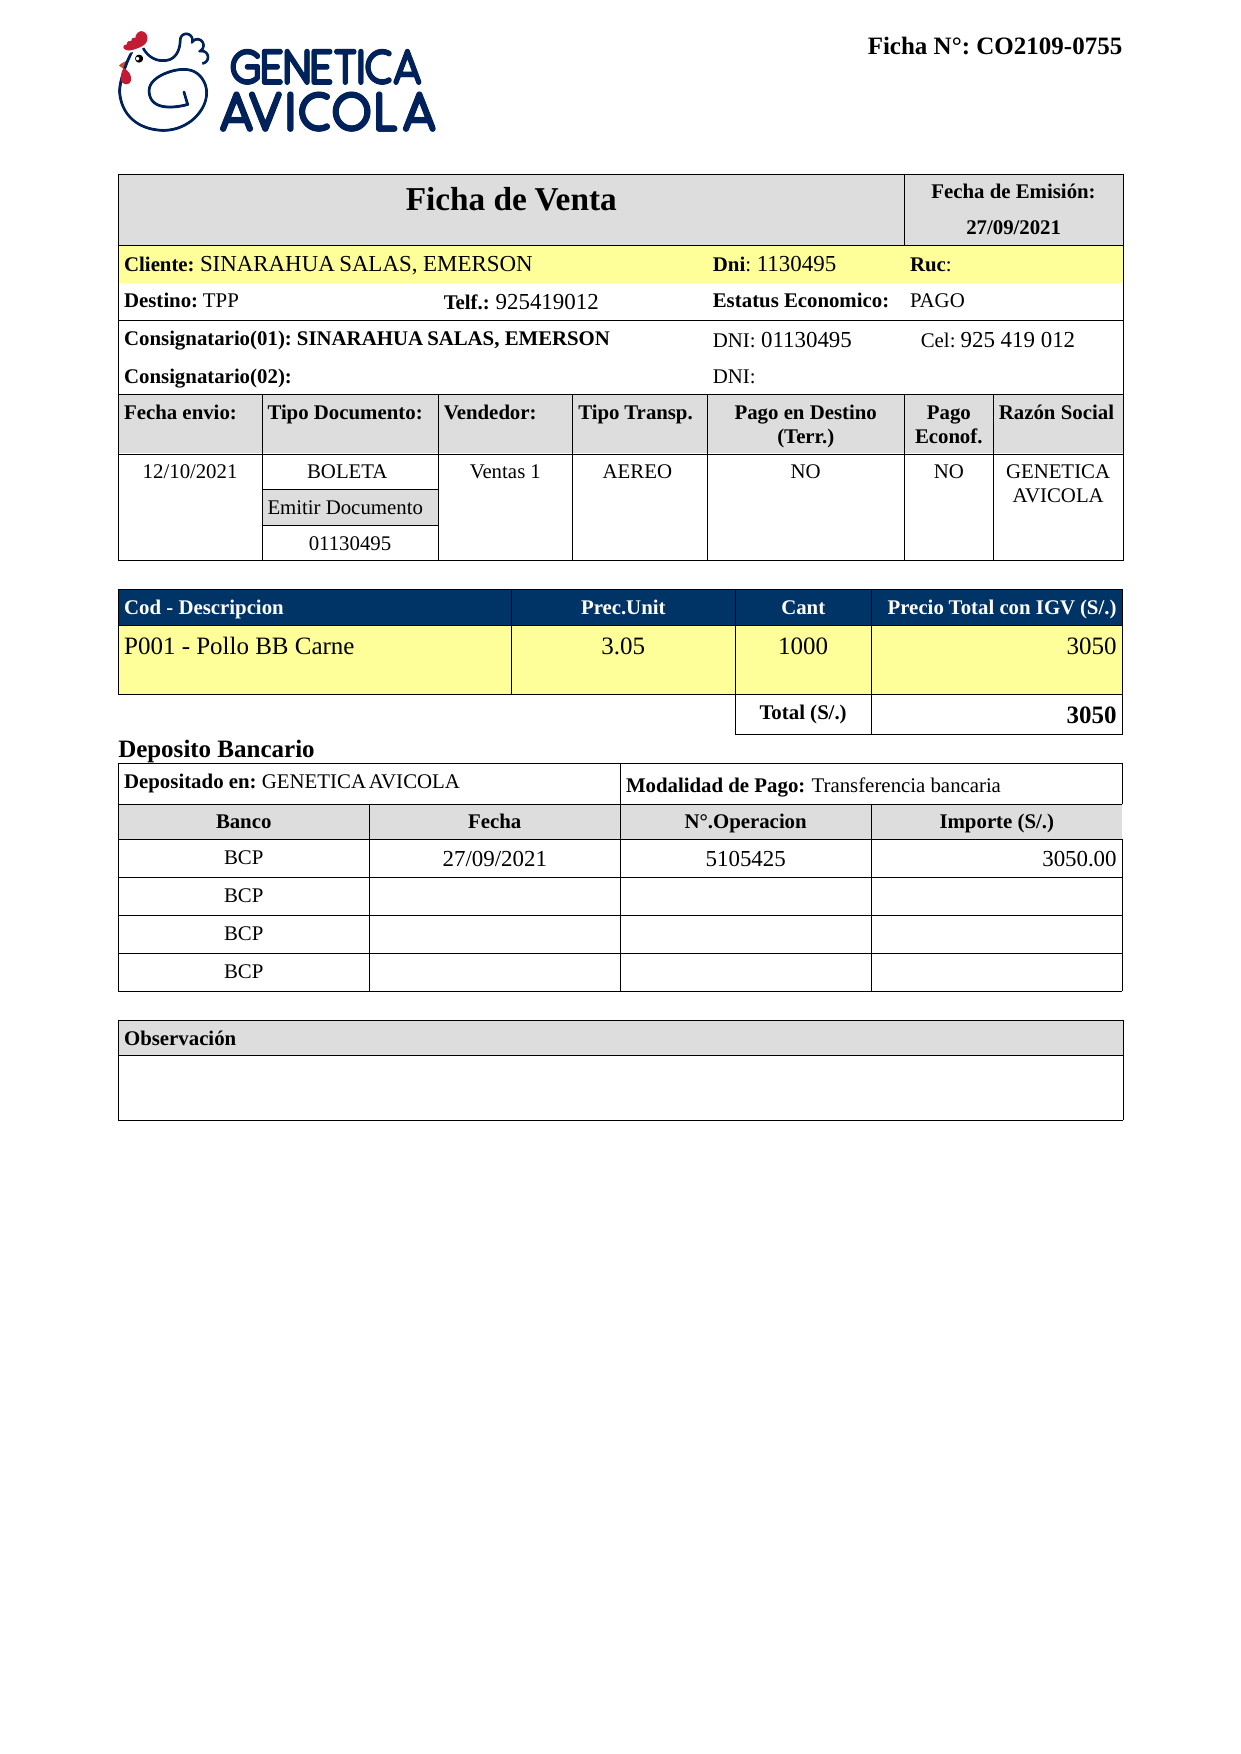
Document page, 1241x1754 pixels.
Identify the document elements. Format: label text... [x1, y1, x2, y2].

table_cell BCP [119, 954, 369, 991]
table_cell [118, 695, 511, 734]
table_cell DNI: 01130495 [707, 321, 915, 358]
table_cell Estatus Economico: [707, 283, 904, 320]
table_cell NO [708, 455, 904, 560]
table_cell NO [905, 455, 993, 560]
table_cell 3050 [872, 695, 1122, 734]
table_cell 27/09/2021 [370, 840, 620, 877]
table_cell BCP [119, 916, 369, 953]
table_cell GENETICA AVICOLA [994, 455, 1123, 560]
table_cell [119, 1056, 1123, 1119]
table_cell Cliente: SINARAHUA SALAS, EMERSON [119, 246, 707, 283]
table_cell 1000 [736, 626, 871, 694]
picture [118, 31, 436, 132]
table_cell Tipo Transp. [573, 395, 707, 453]
table_cell 12/10/2021 [119, 455, 262, 560]
table_cell [872, 878, 1122, 915]
table_cell 3050 [872, 626, 1122, 694]
table_cell Consignatario(02): [119, 358, 707, 394]
table_cell Fecha [370, 805, 620, 839]
table_cell Emitir Documento [263, 490, 438, 525]
table_cell 01130495 [263, 526, 438, 560]
table_cell [621, 878, 871, 915]
table_header Ficha de Venta [119, 175, 904, 245]
table_cell DNI: [707, 358, 1123, 394]
table_header Depositado en: GENETICA AVICOLA [119, 764, 620, 803]
table_header Cant [736, 590, 871, 625]
table_cell Total (S/.) [736, 695, 871, 734]
table_cell [370, 916, 620, 953]
table_cell Ruc: [904, 246, 1123, 283]
table_cell 5105425 [621, 840, 871, 877]
table_cell 3050.00 [872, 840, 1122, 877]
table_cell Banco [119, 805, 369, 839]
table_cell [621, 954, 871, 991]
table_header Precio Total con IGV (S/.) [872, 590, 1122, 625]
table_cell Ventas 1 [439, 455, 572, 560]
table_cell [872, 954, 1122, 991]
table_cell PAGO [904, 283, 1123, 320]
table_header Modalidad de Pago: Transferencia bancaria [621, 764, 1122, 803]
table_cell 27/09/2021 [905, 209, 1123, 245]
table_cell Consignatario(01): SINARAHUA SALAS, EMERSON [119, 321, 707, 358]
table_cell BCP [119, 840, 369, 877]
table_cell Importe (S/.) [872, 805, 1122, 839]
table_cell Telf.: 925419012 [438, 283, 707, 320]
table_cell [370, 878, 620, 915]
table_cell N°.Operacion [621, 805, 871, 839]
table_header Observación [119, 1021, 1123, 1055]
table_cell BOLETA [263, 455, 438, 489]
table_cell BCP [119, 878, 369, 915]
table_cell [370, 954, 620, 991]
table_cell Fecha envio: [119, 395, 262, 453]
table_cell Destino: TPP [119, 283, 438, 320]
table_cell Dni: 1130495 [707, 246, 904, 283]
table_header Cod - Descripcion [119, 590, 511, 625]
table_cell [621, 916, 871, 953]
table_cell P001 - Pollo BB Carne [119, 626, 511, 694]
table_cell AEREO [573, 455, 707, 560]
table_cell [511, 695, 735, 734]
table_cell Vendedor: [439, 395, 572, 453]
table_header Prec.Unit [512, 590, 735, 625]
table_cell Razón Social [994, 395, 1123, 453]
text Deposito Bancario [118, 734, 1122, 763]
table_header Fecha de Emisión: [905, 175, 1123, 209]
table_cell Pago en Destino (Terr.) [708, 395, 904, 453]
table_cell [872, 916, 1122, 953]
table_cell Cel: 925 419 012 [915, 321, 1123, 358]
table_cell Tipo Documento: [263, 395, 438, 453]
table_cell Pago Econof. [905, 395, 993, 453]
table_cell 3.05 [512, 626, 735, 694]
